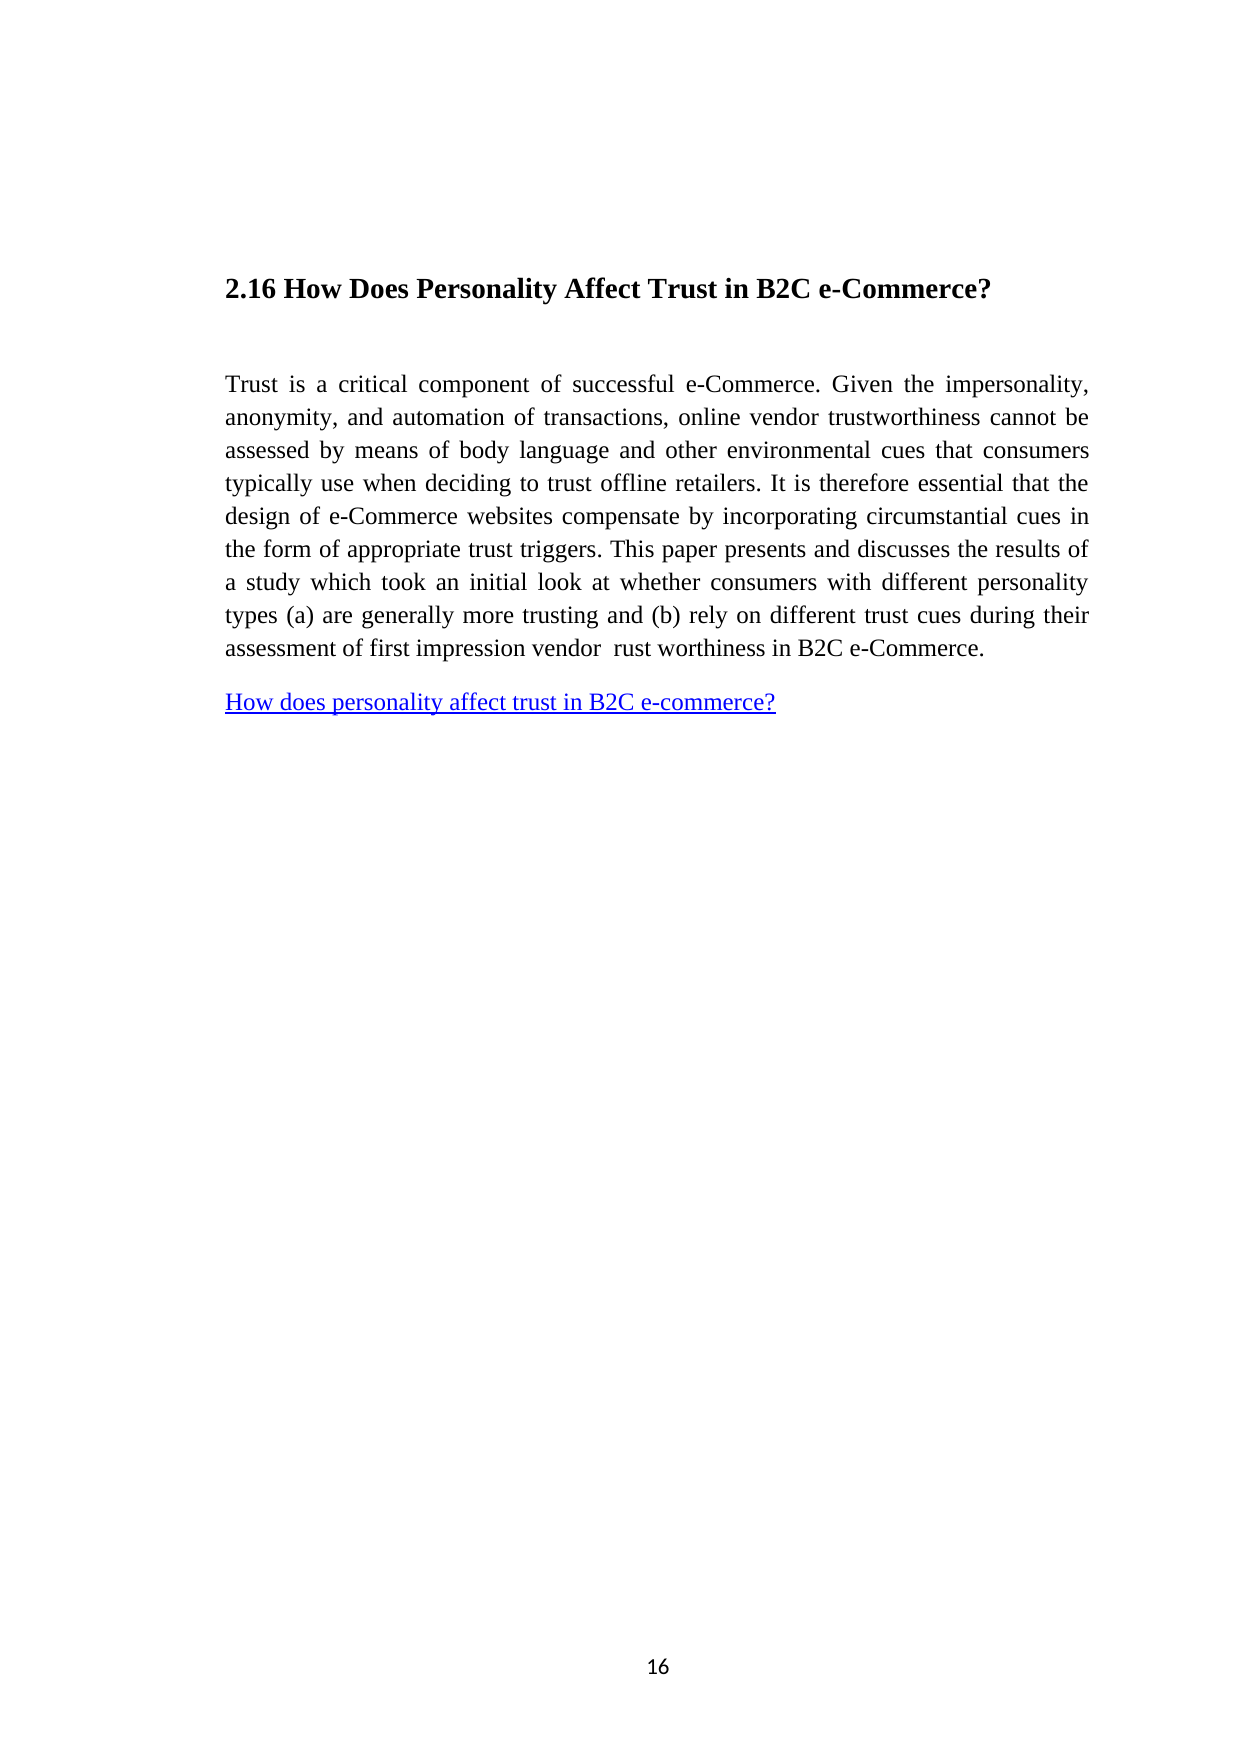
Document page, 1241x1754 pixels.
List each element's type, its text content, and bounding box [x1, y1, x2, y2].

text Trust is a critical component of successful e-Commerce. Given the impersonality, anonymity, and automation of transactions, online vendor trustworthiness cannot be assessed by means of body language and other environmental cues that consumers typically use when deciding to trust offline retailers. It is therefore essential that the design of e-Commerce websites compensate by incorporating circumstantial cues in the form of appropriate trust triggers. This paper presents and discusses the results of a study which took an initial look at whether consumers with different personality types (a) are generally more trusting and (b) rely on different trust cues during their assessment of first impression vendor rust worthiness in B2C e-Commerce. [225, 369, 1090, 662]
text How does personality affect trust in B2C e-commerce? [225, 687, 1090, 716]
subtitle 2.16 How Does Personality Affect Trust in B2C e-Commerce? [225, 272, 1090, 305]
